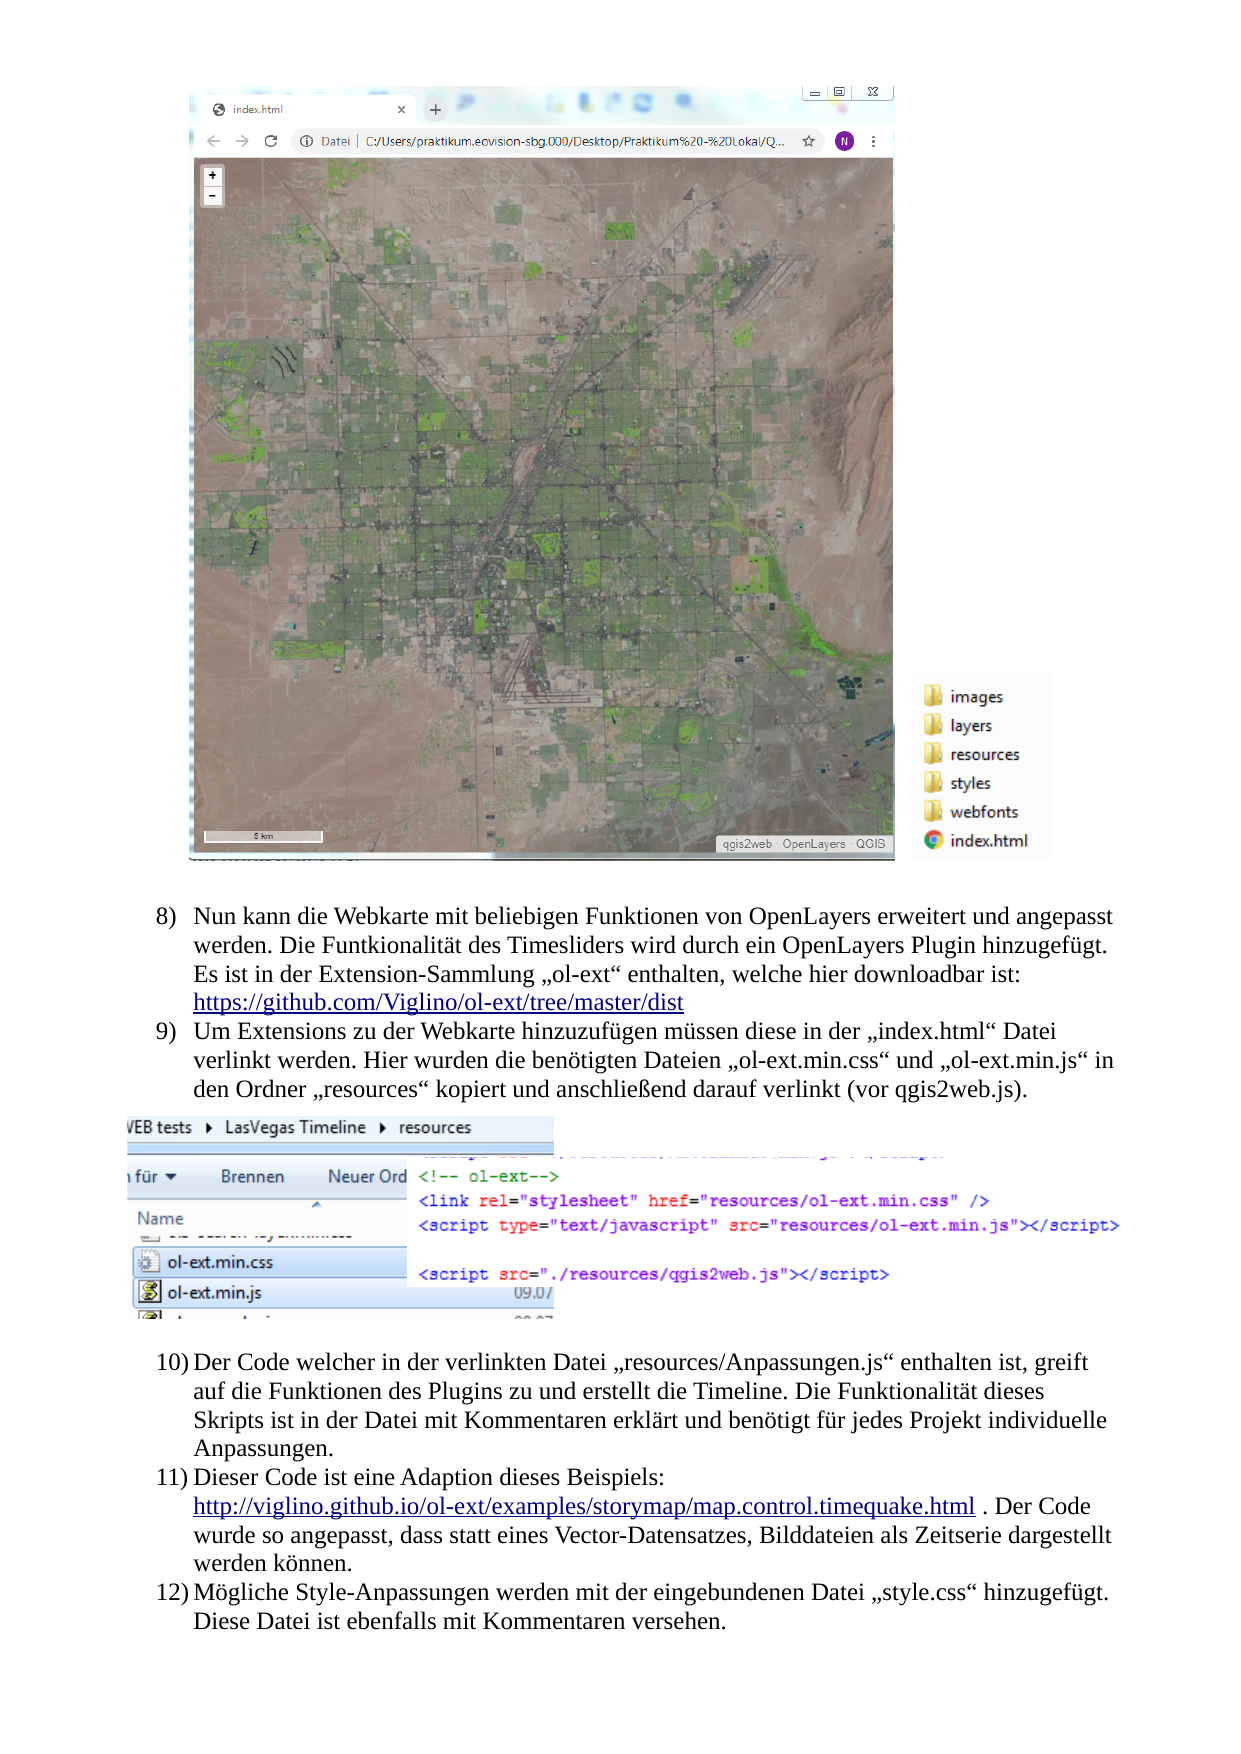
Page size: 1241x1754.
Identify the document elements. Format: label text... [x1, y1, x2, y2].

list Dieser Code ist eine Adaption dieses Beispiels: http://viglino.github.io/ol-ext/examples/storymap/map.control.timequake.html . Der Code wurde so angepasst, dass statt eines Vector-Datensatzes, Bilddateien als Zeitserie dargestellt werden können. [156, 1462, 1122, 1577]
list https://github.com/Viglino/ol-ext/tree/master/dist [156, 987, 1122, 1016]
list Um Extensions zu der Webkarte hinzuzufügen müssen diese in der „index.html“ Datei verlinkt werden. Hier wurden die benötigten Dateien „ol-ext.min.css“ und „ol-ext.min.js“ in den Ordner „resources“ kopiert und anschließend darauf verlinkt (vor qgis2web.js). [156, 1016, 1122, 1102]
picture [127, 1116, 1148, 1319]
picture [912, 671, 1053, 859]
list Mögliche Style-Anpassungen werden mit der eingebundenen Datei „style.css“ hinzugefügt. Diese Datei ist ebenfalls mit Kommentaren versehen. [156, 1577, 1122, 1635]
list Nun kann die Webkarte mit beliebigen Funktionen von OpenLayers erweitert und angepasst werden. Die Funtkionalität des Timesliders wird durch ein OpenLayers Plugin hinzugefügt. Es ist in der Extension-Sammlung „ol-ext“ enthalten, welche hier downloadbar ist: [156, 901, 1122, 987]
list Der Code welcher in der verlinkten Datei „resources/Anpassungen.js“ enthalten ist, greift auf die Funktionen des Plugins zu und erstellt die Timeline. Die Funktionalität dieses Skripts ist in der Datei mit Kommentaren erklärt und benötigt für jedes Projekt individuelle Anpassungen. [156, 1347, 1122, 1462]
picture [189, 86, 895, 861]
